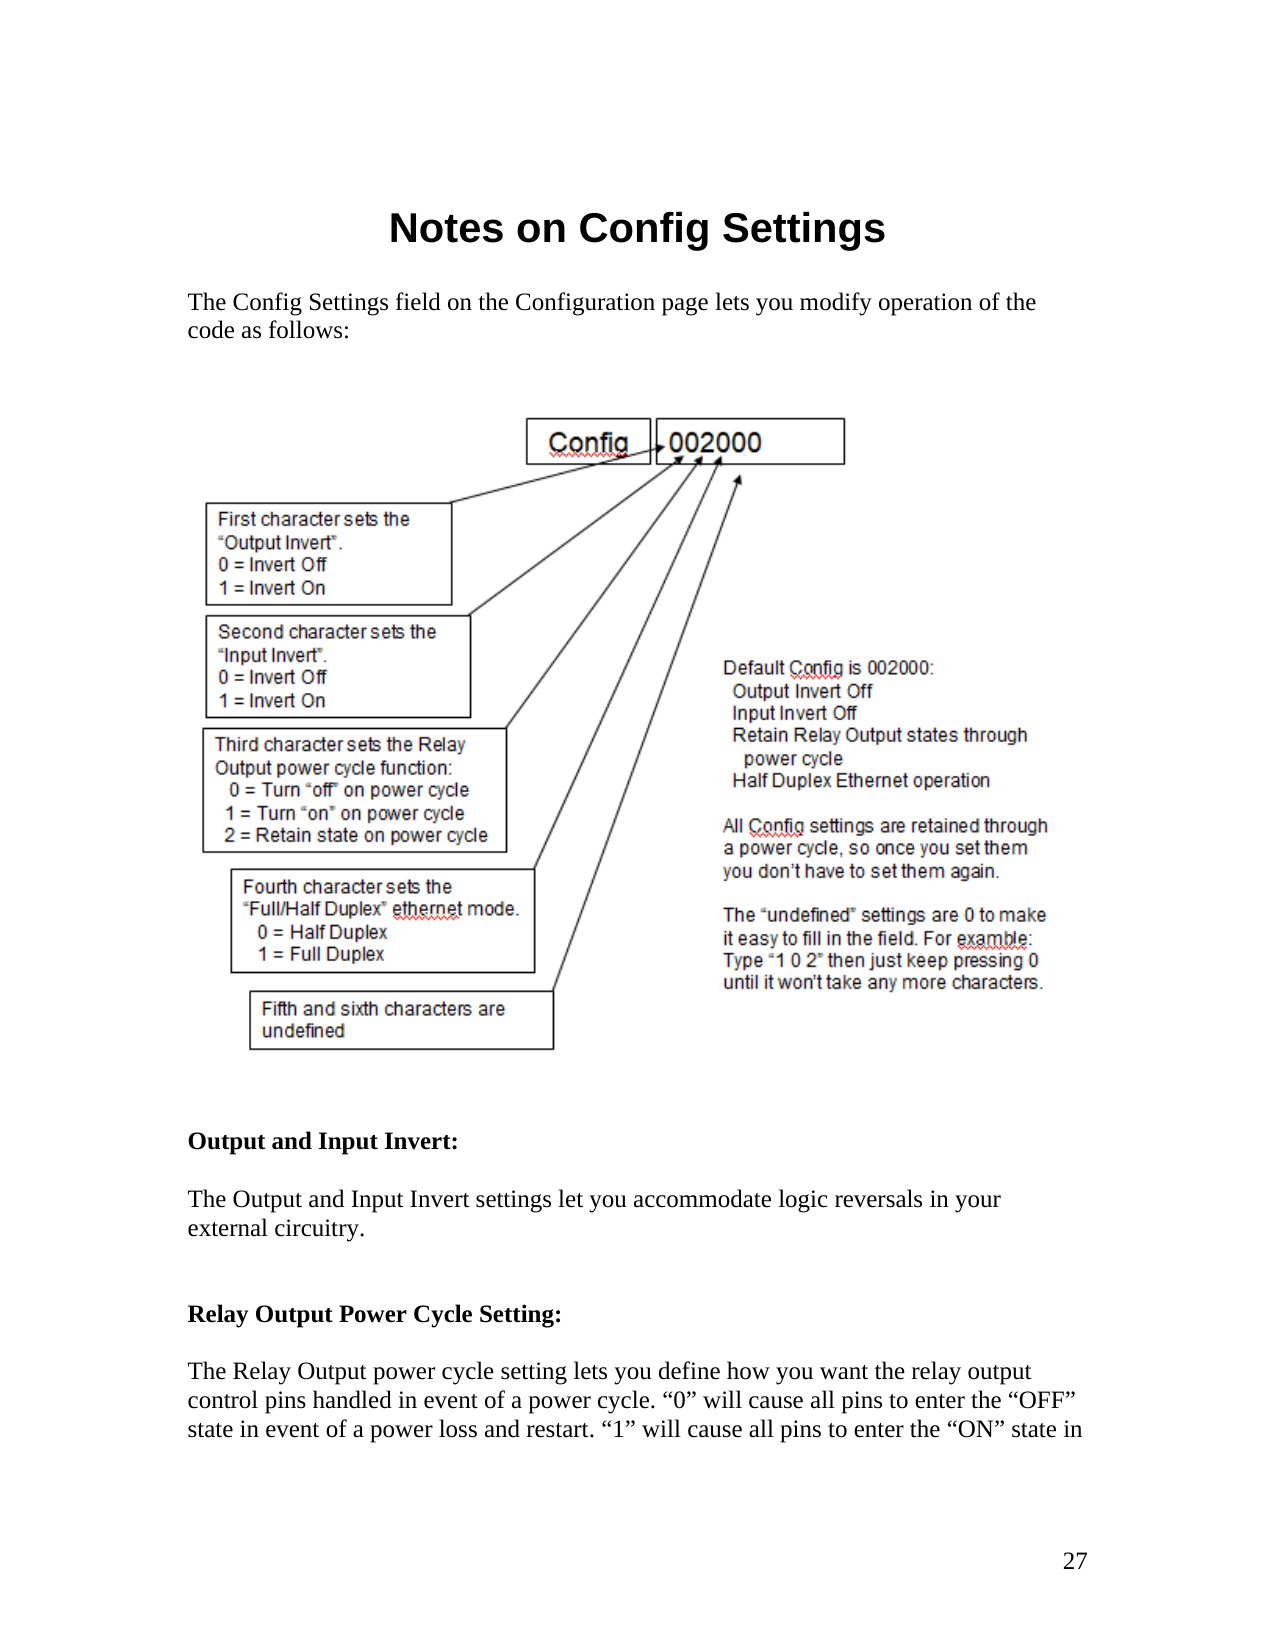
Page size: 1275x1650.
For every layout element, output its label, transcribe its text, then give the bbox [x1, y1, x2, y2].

text The Config Settings field on the Configuration page lets you modify operation of the code as follows: [187, 287, 1087, 344]
text The Output and Input Invert settings let you accommodate logic reversals in your external circuitry. [187, 1184, 1087, 1241]
subtitle Notes on Config Settings [187, 204, 1087, 252]
text Output and Input Invert: [187, 1126, 1087, 1155]
text The Relay Output power cycle setting lets you define how you want the relay output control pins handled in event of a power cycle. “0” will cause all pins to enter the “OFF” state in event of a power loss and restart. “1” will cause all pins to enter the “ON” state in [187, 1356, 1087, 1443]
picture [187, 401, 1080, 1069]
text Relay Output Power Cycle Setting: [187, 1299, 1087, 1328]
